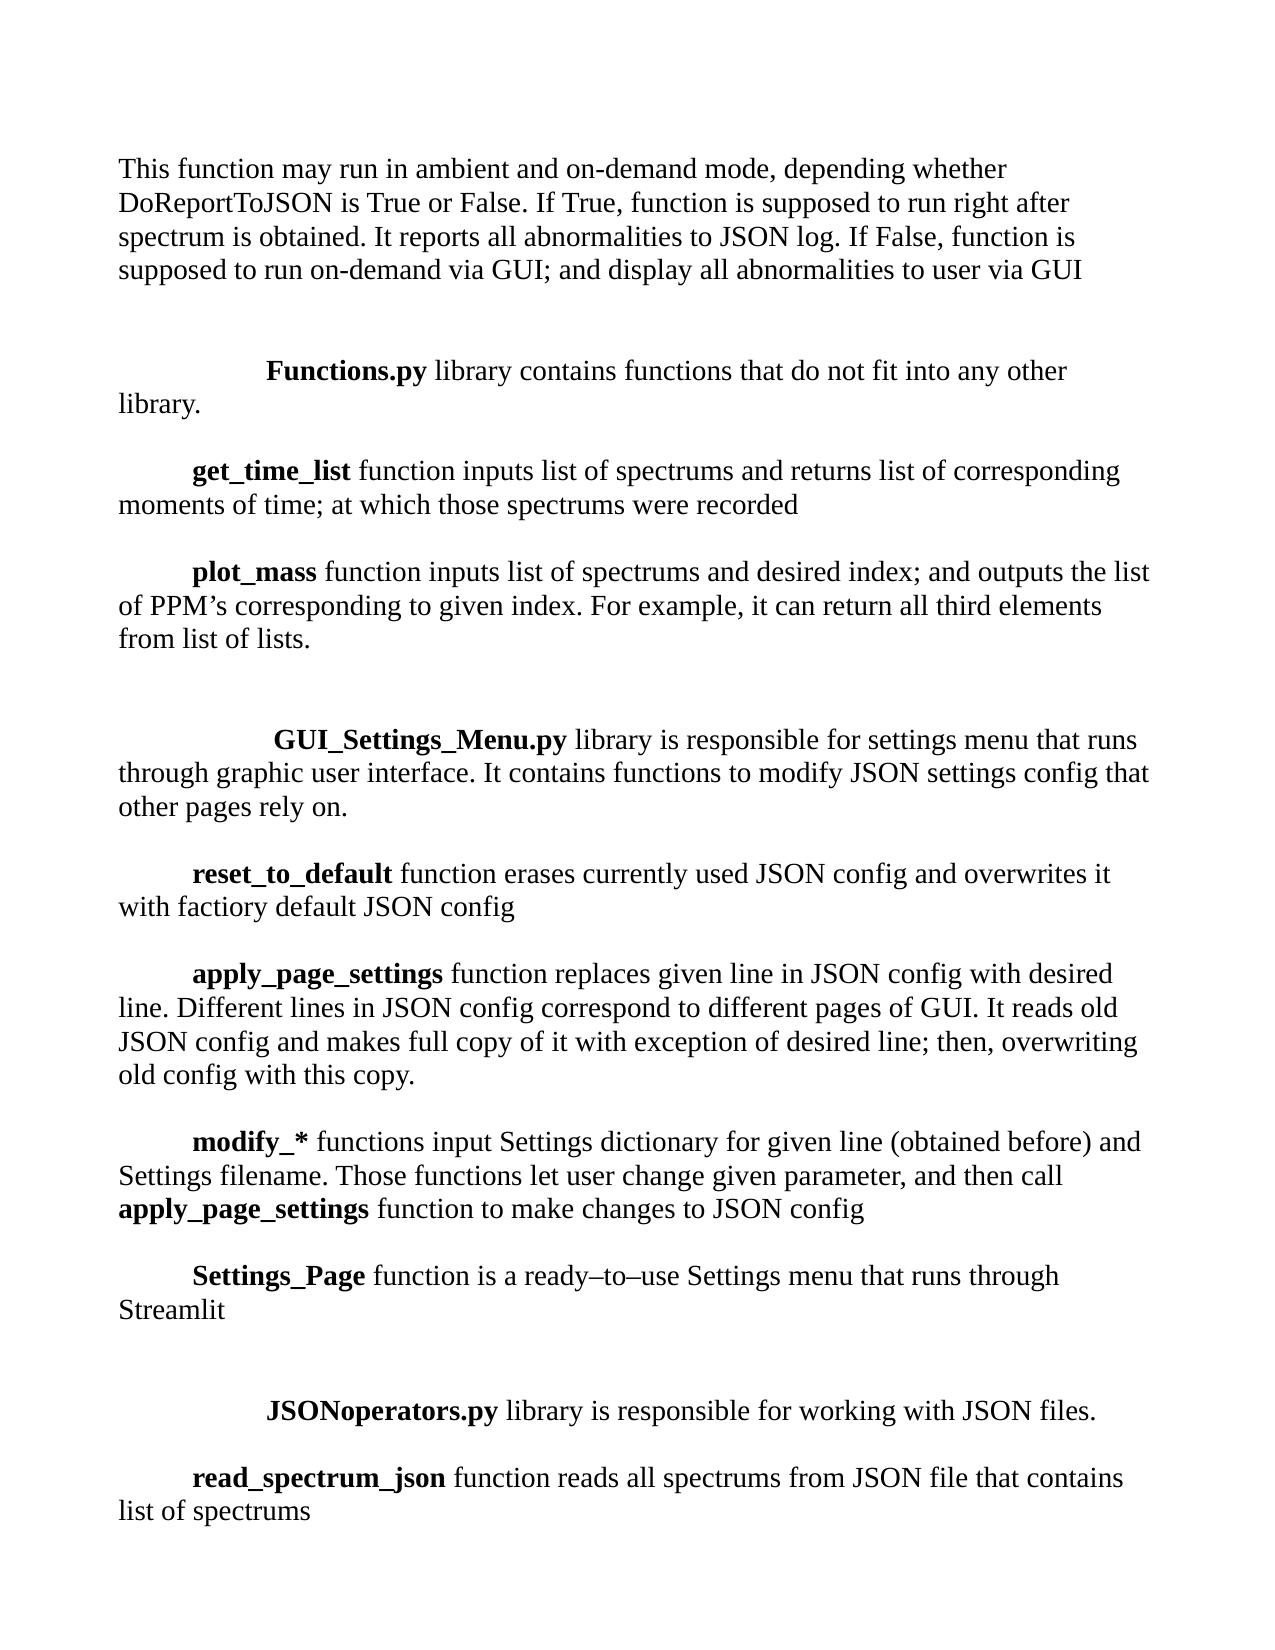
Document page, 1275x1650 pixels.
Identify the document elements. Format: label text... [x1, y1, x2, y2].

text This function may run in ambient and on-demand mode, depending whether DoReportToJSON is True or False. If True, function is supposed to run right after spectrum is obtained. It reports all abnormalities to JSON log. If False, function is supposed to run on-demand via GUI; and display all abnormalities to user via GUI [118, 152, 1157, 286]
text apply_page_settings function replaces given line in JSON config with desired line. Different lines in JSON config correspond to different pages of GUI. It reads old JSON config and makes full copy of it with exception of desired line; then, overwriting old config with this copy. [118, 957, 1157, 1091]
text Functions.py library contains functions that do not fit into any other library. [118, 353, 1157, 420]
text get_time_list function inputs list of spectrums and returns list of corresponding moments of time; at which those spectrums were recorded [118, 453, 1157, 521]
text read_spectrum_json function reads all spectrums from JSON file that contains list of spectrums [118, 1460, 1157, 1527]
text Settings_Page function is a ready–to–use Settings menu that runs through Streamlit [118, 1258, 1157, 1326]
text modify_* functions input Settings dictionary for given line (obtained before) and Settings filename. Those functions let user change given parameter, and then call apply_page_settings function to make changes to JSON config [118, 1124, 1157, 1225]
text reset_to_default function erases currently used JSON config and overwrites it with factiory default JSON config [118, 856, 1157, 923]
text GUI_Settings_Menu.py library is responsible for settings menu that runs through graphic user interface. It contains functions to modify JSON settings config that other pages rely on. [118, 722, 1157, 822]
text from list of lists. [118, 621, 1157, 655]
text plot_mass function inputs list of spectrums and desired index; and outputs the list of PPM’s corresponding to given index. For example, it can return all third elements [118, 554, 1157, 621]
text JSONoperators.py library is responsible for working with JSON files. [118, 1393, 1157, 1426]
